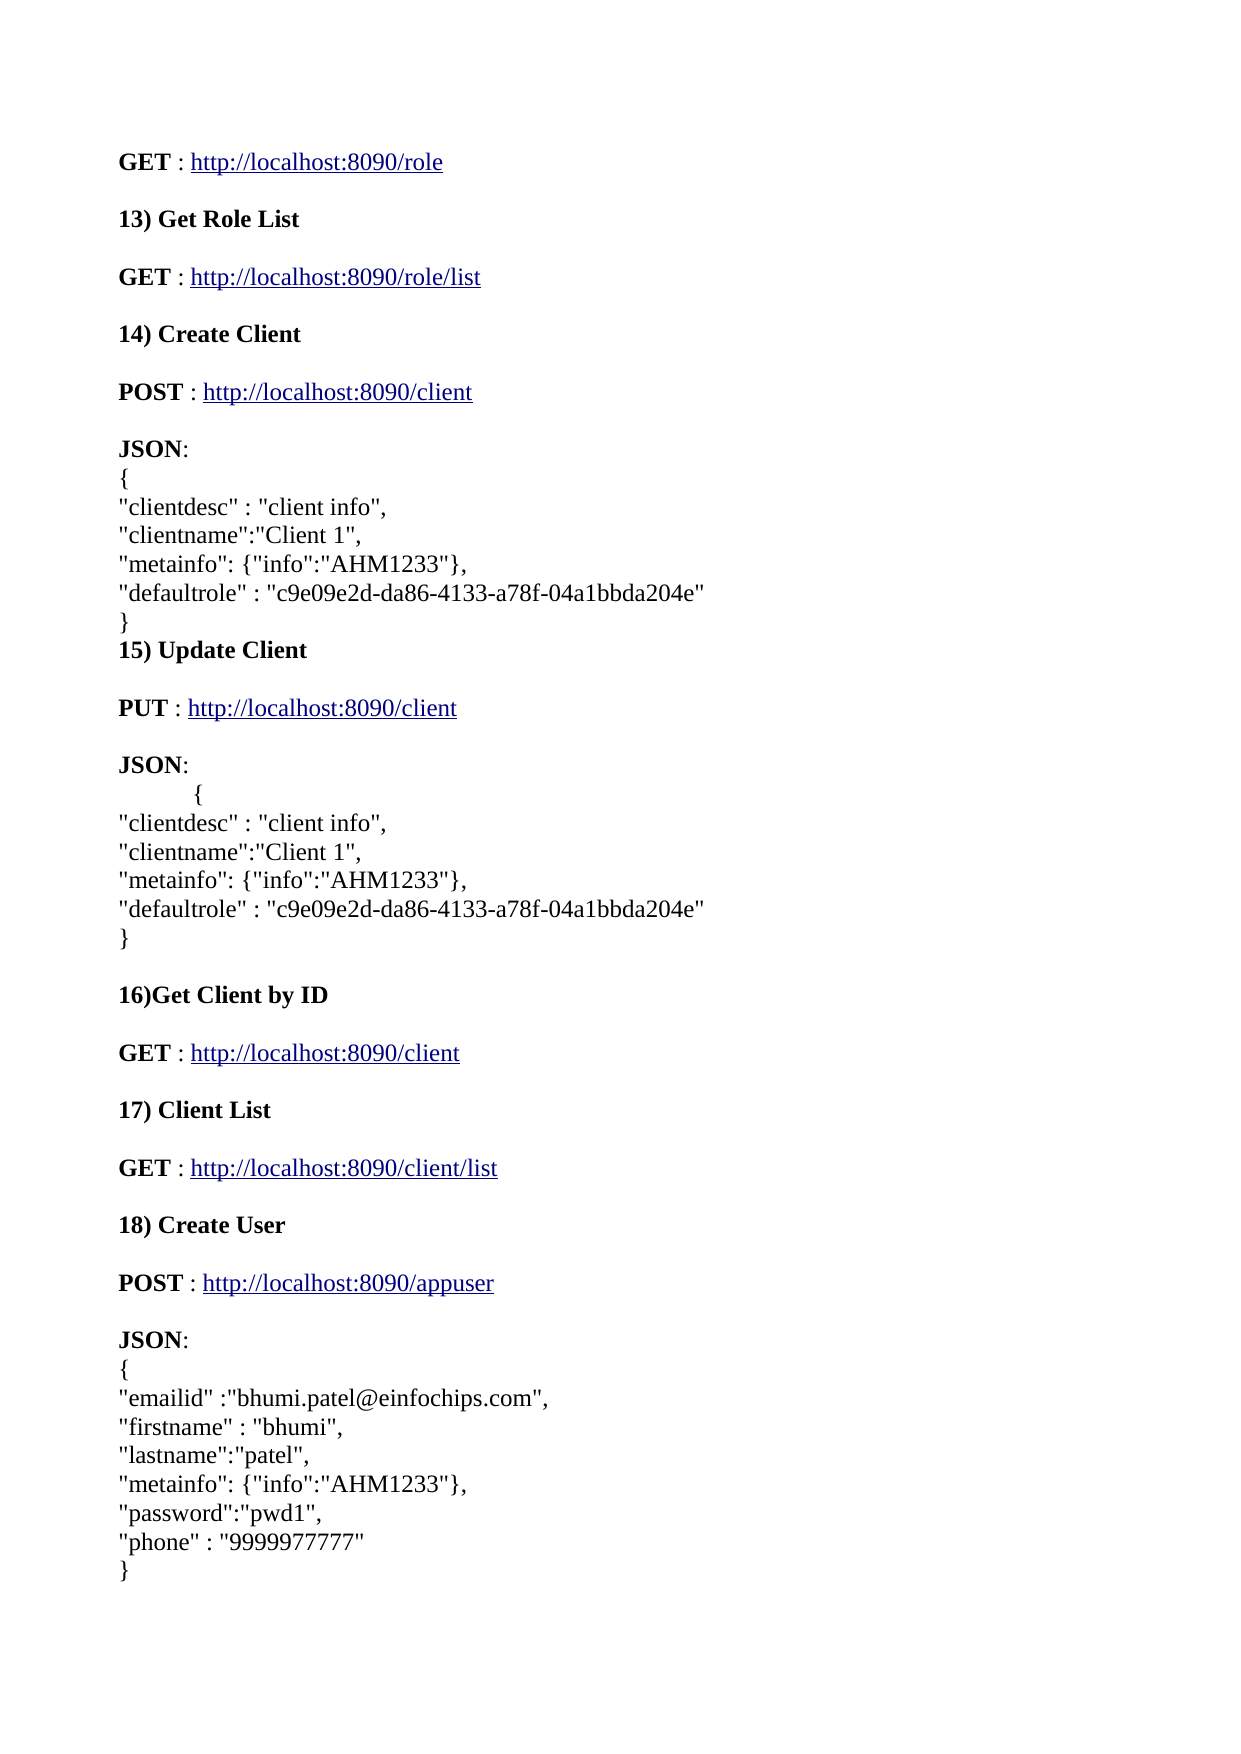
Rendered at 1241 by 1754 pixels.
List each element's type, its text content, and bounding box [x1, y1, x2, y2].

text { [118, 779, 1122, 808]
text 14) Create Client [118, 319, 1122, 348]
text "lastname":"patel", [118, 1441, 1122, 1469]
text 18) Create User [118, 1211, 1122, 1239]
text PUT : http://localhost:8090/client [118, 693, 1122, 722]
text "phone" : "9999977777" [118, 1527, 1122, 1556]
text } [118, 1556, 1122, 1584]
text "defaultrole" : "c9e09e2d-da86-4133-a78f-04a1bbda204e" [118, 894, 1122, 923]
text 16)Get Client by ID [118, 981, 1122, 1009]
text "clientdesc" : "client info", [118, 492, 1122, 521]
text "defaultrole" : "c9e09e2d-da86-4133-a78f-04a1bbda204e" [118, 578, 1122, 607]
text "password":"pwd1", [118, 1498, 1122, 1527]
text "firstname" : "bhumi", [118, 1412, 1122, 1441]
text GET : http://localhost:8090/client [118, 1038, 1122, 1067]
text GET : http://localhost:8090/role/list [118, 262, 1122, 291]
text "clientname":"Client 1", [118, 837, 1122, 866]
text { [118, 463, 1122, 492]
text JSON: [118, 1326, 1122, 1354]
text POST : http://localhost:8090/appuser [118, 1268, 1122, 1297]
text "metainfo": {"info":"AHM1233"}, [118, 549, 1122, 578]
text GET : http://localhost:8090/client/list [118, 1153, 1122, 1182]
text 15) Update Client [118, 636, 1122, 664]
text "clientname":"Client 1", [118, 521, 1122, 549]
text } [118, 923, 1122, 952]
text "metainfo": {"info":"AHM1233"}, [118, 866, 1122, 894]
text JSON: [118, 751, 1122, 779]
text "metainfo": {"info":"AHM1233"}, [118, 1469, 1122, 1498]
text POST : http://localhost:8090/client [118, 377, 1122, 406]
text GET : http://localhost:8090/role [118, 147, 1122, 176]
text "emailid" :"bhumi.patel@einfochips.com", [118, 1383, 1122, 1412]
text { [118, 1354, 1122, 1383]
text } [118, 607, 1122, 636]
text JSON: [118, 434, 1122, 463]
text 13) Get Role List [118, 204, 1122, 233]
text 17) Client List [118, 1096, 1122, 1124]
text "clientdesc" : "client info", [118, 808, 1122, 837]
